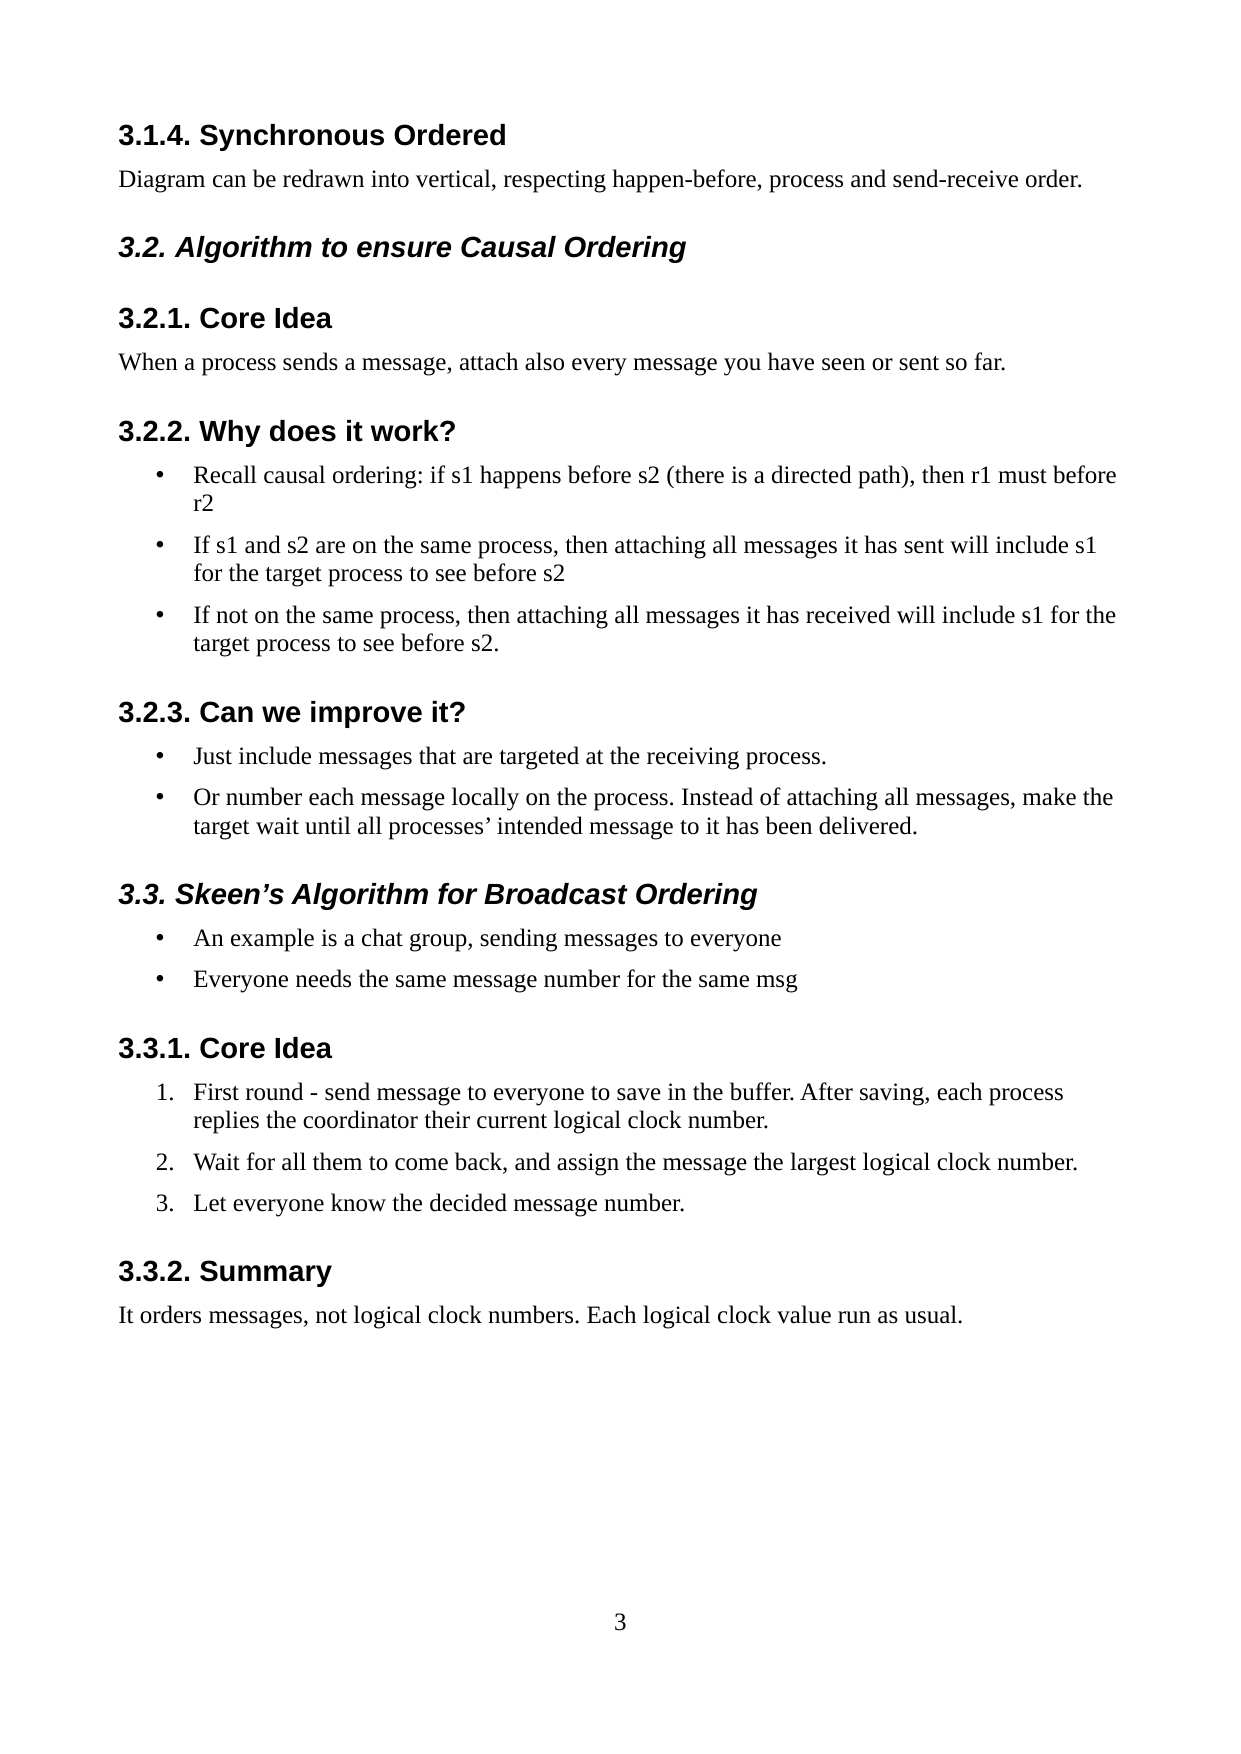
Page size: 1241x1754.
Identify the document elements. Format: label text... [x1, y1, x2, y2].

list Let everyone know the decided message number. [156, 1188, 1122, 1217]
list Just include messages that are targeted at the receiving process. [156, 741, 1122, 769]
subtitle Why does it work? [118, 414, 1122, 447]
subtitle Core Idea [118, 1031, 1122, 1064]
subtitle Skeen’s Algorithm for Broadcast Ordering [118, 877, 1122, 911]
subtitle Algorithm to ensure Causal Ordering [118, 230, 1122, 264]
subtitle Can we improve it? [118, 695, 1122, 728]
list If not on the same process, then attaching all messages it has received will include s1 for the target process to see before s2. [156, 600, 1122, 657]
list If s1 and s2 are on the same process, then attaching all messages it has sent will include s1 for the target process to see before s2 [156, 530, 1122, 587]
text It orders messages, not logical clock numbers. Each logical clock value run as usual. [118, 1300, 1122, 1329]
text Diagram can be redrawn into vertical, respecting happen-before, process and send-receive order. [118, 164, 1122, 193]
text When a process sends a message, attach also every message you have seen or sent so far. [118, 347, 1122, 376]
list Everyone needs the same message number for the same msg [156, 964, 1122, 993]
subtitle Summary [118, 1254, 1122, 1288]
list First round - send message to everyone to save in the buffer. After saving, each process replies the coordinator their current logical clock number. [156, 1077, 1122, 1134]
list Or number each message locally on the process. Instead of attaching all messages, make the target wait until all processes’ intended message to it has been delivered. [156, 782, 1122, 839]
list An example is a chat group, sending messages to everyone [156, 923, 1122, 952]
list Wait for all them to come back, and assign the message the largest logical clock number. [156, 1147, 1122, 1175]
subtitle Synchronous Ordered [118, 118, 1122, 152]
list Recall causal ordering: if s1 happens before s2 (there is a directed path), then r1 must before r2 [156, 460, 1122, 517]
subtitle Core Idea [118, 301, 1122, 335]
